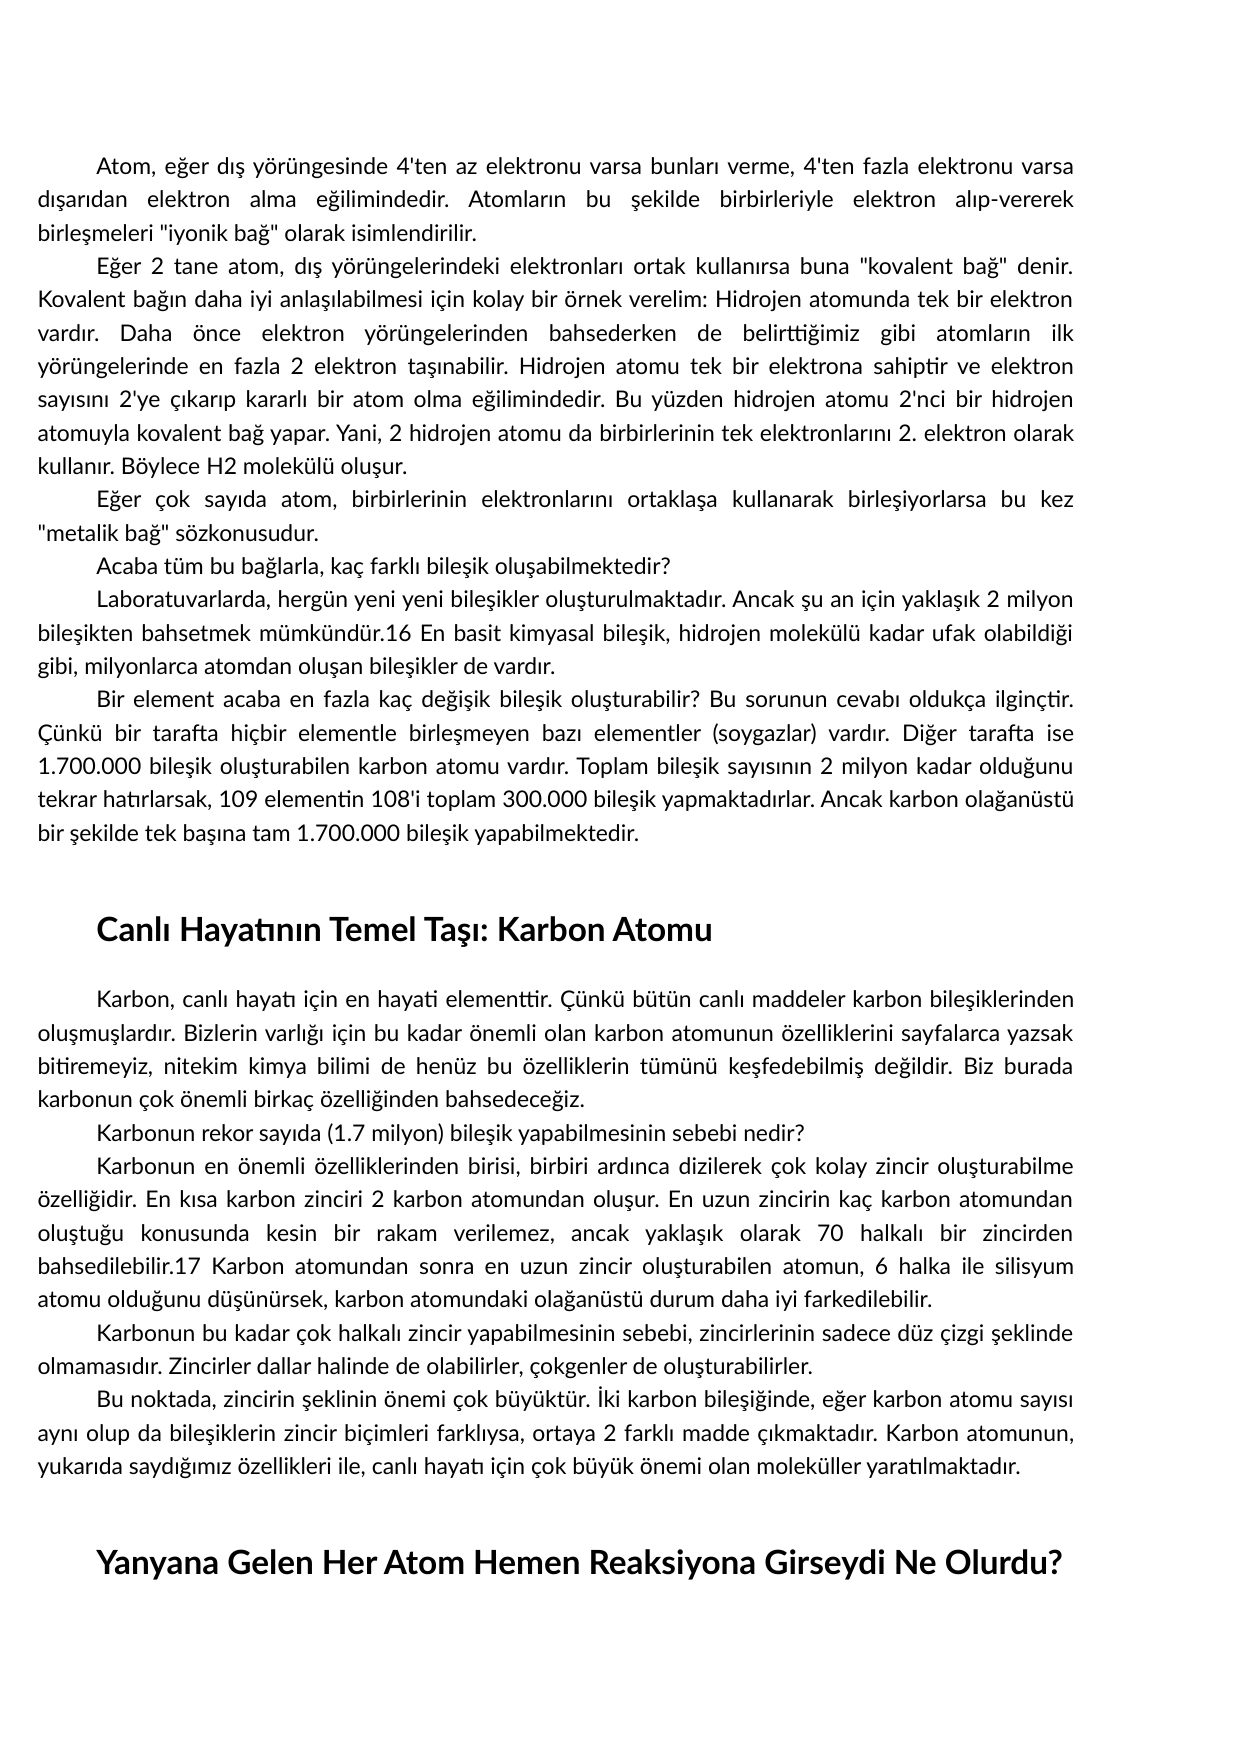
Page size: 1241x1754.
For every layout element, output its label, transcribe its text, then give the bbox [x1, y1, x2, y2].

text Eğer 2 tane atom, dış yörüngelerindeki elektronları ortak kullanırsa buna "kovalent bağ" denir. Kovalent bağın daha iyi anlaşılabilmesi için kolay bir örnek verelim: Hidrojen atomunda tek bir elektron vardır. Daha önce elektron yörüngelerinden bahsederken de belirttiğimiz gibi atomların ilk yörüngelerinde en fazla 2 elektron taşınabilir. Hidrojen atomu tek bir elektrona sahiptir ve elektron sayısını 2'ye çıkarıp kararlı bir atom olma eğilimindedir. Bu yüzden hidrojen atomu 2'nci bir hidrojen atomuyla kovalent bağ yapar. Yani, 2 hidrojen atomu da birbirlerinin tek elektronlarını 2. elektron olarak kullanır. Böylece H2 molekülü oluşur. [37, 248, 1075, 481]
text Karbon, canlı hayatı için en hayati elementtir. Çünkü bütün canlı maddeler karbon bileşiklerinden oluşmuşlardır. Bizlerin varlığı için bu kadar önemli olan karbon atomunun özelliklerini sayfalarca yazsak bitiremeyiz, nitekim kimya bilimi de henüz bu özelliklerin tümünü keşfedebilmiş değildir. Biz burada karbonun çok önemli birkaç özelliğinden bahsedeceğiz. [37, 981, 1075, 1114]
text Atom, eğer dış yörüngesinde 4'ten az elektronu varsa bunları verme, 4'ten fazla elektronu varsa dışarıdan elektron alma eğilimindedir. Atomların bu şekilde birbirleriyle elektron alıp-vererek birleşmeleri "iyonik bağ" olarak isimlendirilir. [37, 148, 1075, 248]
text Eğer çok sayıda atom, birbirlerinin elektronlarını ortaklaşa kullanarak birleşiyorlarsa bu kez "metalik bağ" sözkonusudur. [37, 481, 1075, 548]
text Acaba tüm bu bağlarla, kaç farklı bileşik oluşabilmektedir? [37, 548, 1075, 581]
text Karbonun en önemli özelliklerinden birisi, birbiri ardınca dizilerek çok kolay zincir oluşturabilme özelliğidir. En kısa karbon zinciri 2 karbon atomundan oluşur. En uzun zincirin kaç karbon atomundan oluştuğu konusunda kesin bir rakam verilemez, ancak yaklaşık olarak 70 halkalı bir zincirden bahsedilebilir.17 Karbon atomundan sonra en uzun zincir oluşturabilen atomun, 6 halka ile silisyum atomu olduğunu düşünürsek, karbon atomundaki olağanüstü durum daha iyi farkedilebilir. [37, 1148, 1075, 1314]
text Bu noktada, zincirin şeklinin önemi çok büyüktür. İki karbon bileşiğinde, eğer karbon atomu sayısı aynı olup da bileşiklerin zincir biçimleri farklıysa, ortaya 2 farklı madde çıkmaktadır. Karbon atomunun, yukarıda saydığımız özellikleri ile, canlı hayatı için çok büyük önemi olan moleküller yaratılmaktadır. [37, 1381, 1075, 1481]
text Karbonun rekor sayıda (1.7 milyon) bileşik yapabilmesinin sebebi nedir? [37, 1114, 1075, 1148]
text Karbonun bu kadar çok halkalı zincir yapabilmesinin sebebi, zincirlerinin sadece düz çizgi şeklinde olmamasıdır. Zincirler dallar halinde de olabilirler, çokgenler de oluşturabilirler. [37, 1314, 1075, 1381]
text Yanyana Gelen Her Atom Hemen Reaksiyona Girseydi Ne Olurdu? [37, 1548, 1075, 1581]
text Bir element acaba en fazla kaç değişik bileşik oluşturabilir? Bu sorunun cevabı oldukça ilginçtir. Çünkü bir tarafta hiçbir elementle birleşmeyen bazı elementler (soygazlar) vardır. Diğer tarafta ise 1.700.000 bileşik oluşturabilen karbon atomu vardır. Toplam bileşik sayısının 2 milyon kadar olduğunu tekrar hatırlarsak, 109 elementin 108'i toplam 300.000 bileşik yapmaktadırlar. Ancak karbon olağanüstü bir şekilde tek başına tam 1.700.000 bileşik yapabilmektedir. [37, 681, 1075, 848]
subtitle Canlı Hayatının Temel Taşı: Karbon Atomu [37, 914, 1075, 948]
text Laboratuvarlarda, hergün yeni yeni bileşikler oluşturulmaktadır. Ancak şu an için yaklaşık 2 milyon bileşikten bahsetmek mümkündür.16 En basit kimyasal bileşik, hidrojen molekülü kadar ufak olabildiği gibi, milyonlarca atomdan oluşan bileşikler de vardır. [37, 581, 1075, 681]
